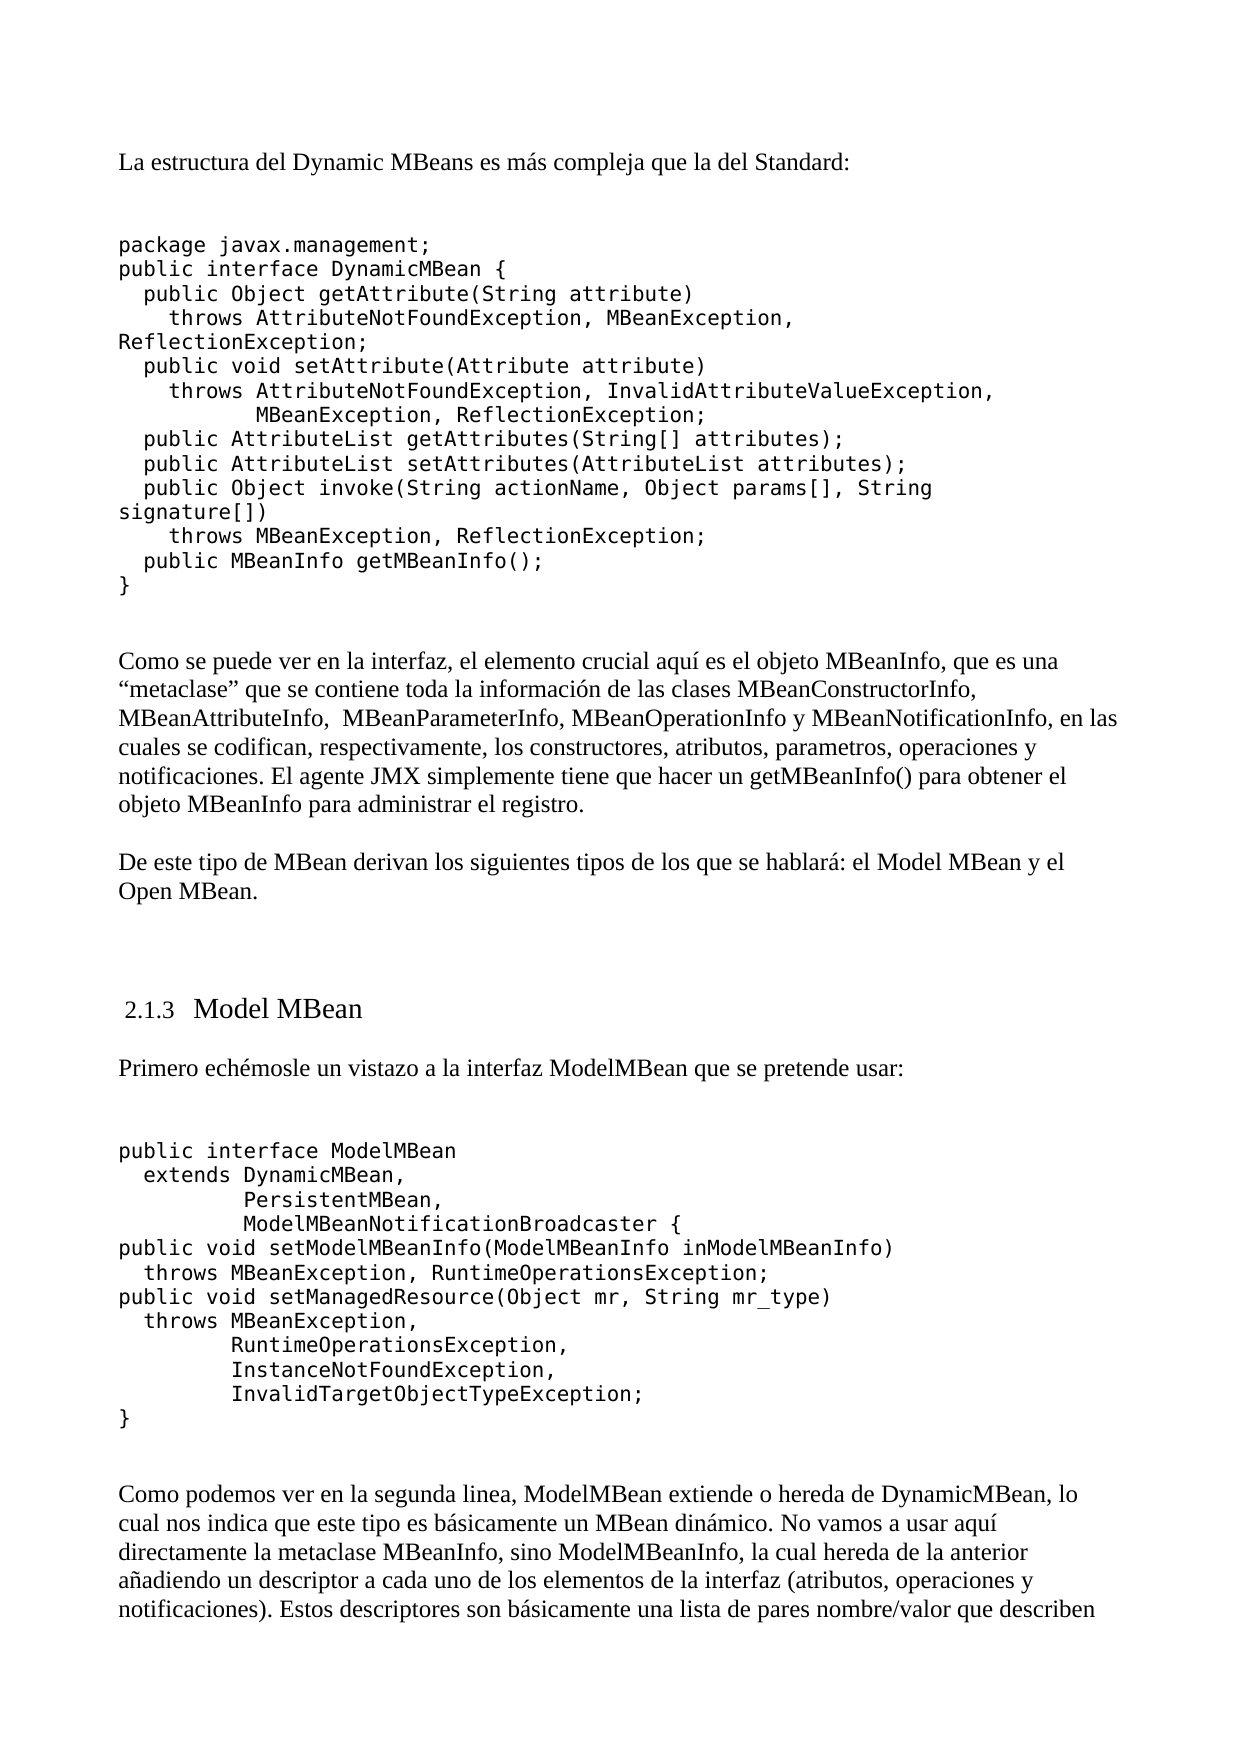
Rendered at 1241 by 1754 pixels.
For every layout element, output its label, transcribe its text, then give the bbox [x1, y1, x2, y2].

text throws MBeanException, RuntimeOperationsException; [118, 1261, 1122, 1285]
text } [118, 1406, 1122, 1431]
text public void setManagedResource(Object mr, String mr_type) [118, 1285, 1122, 1309]
text public void setAttribute(Attribute attribute) [118, 354, 1122, 379]
text throws AttributeNotFoundException, InvalidAttributeValueException, [118, 379, 1122, 403]
text Como se puede ver en la interfaz, el elemento crucial aquí es el objeto MBeanInfo, que es una “metaclase” que se contiene toda la información de las clases MBeanConstructorInfo, MBeanAttributeInfo, MBeanParameterInfo, MBeanOperationInfo y MBeanNotificationInfo, en las cuales se codifican, respectivamente, los constructores, atributos, parametros, operaciones y notificaciones. El agente JMX simplemente tiene que hacer un getMBeanInfo() para obtener el objeto MBeanInfo para administrar el registro. [118, 646, 1122, 818]
text public MBeanInfo getMBeanInfo(); [118, 549, 1122, 573]
text InvalidTargetObjectTypeException; [118, 1382, 1122, 1406]
text Como podemos ver en la segunda linea, ModelMBean extiende o hereda de DynamicMBean, lo cual nos indica que este tipo es básicamente un MBean dinámico. No vamos a usar aquí directamente la metaclase MBeanInfo, sino ModelMBeanInfo, la cual hereda de la anterior añadiendo un descriptor a cada uno de los elementos de la interfaz (atributos, operaciones y notificaciones). Estos descriptores son básicamente una lista de pares nombre/valor que describen [118, 1479, 1122, 1623]
text ReflectionException; [118, 330, 1122, 354]
text public Object invoke(String actionName, Object params[], String [118, 476, 1122, 500]
text public AttributeList setAttributes(AttributeList attributes); [118, 452, 1122, 476]
text Primero echémosle un vistazo a la interfaz ModelMBean que se pretende usar: [118, 1053, 1122, 1082]
text extends DynamicMBean, [118, 1163, 1122, 1188]
text public Object getAttribute(String attribute) [118, 282, 1122, 306]
text PersistentMBean, [118, 1188, 1122, 1212]
text throws AttributeNotFoundException, MBeanException, [118, 306, 1122, 330]
text public void setModelMBeanInfo(ModelMBeanInfo inModelMBeanInfo) [118, 1236, 1122, 1261]
text public AttributeList getAttributes(String[] attributes); [118, 427, 1122, 452]
text MBeanException, ReflectionException; [118, 403, 1122, 427]
text throws MBeanException, ReflectionException; [118, 524, 1122, 549]
text public interface DynamicMBean { [118, 257, 1122, 282]
text De este tipo de MBean derivan los siguientes tipos de los que se hablará: el Model MBean y el Open MBean. [118, 847, 1122, 904]
text package javax.management; [118, 233, 1122, 257]
text La estructura del Dynamic MBeans es más compleja que la del Standard: [118, 147, 1122, 176]
text RuntimeOperationsException, [118, 1333, 1122, 1358]
text } [118, 573, 1122, 597]
list Model MBean [124, 991, 1122, 1024]
text signature[]) [118, 500, 1122, 524]
text ModelMBeanNotificationBroadcaster { [118, 1212, 1122, 1236]
text public interface ModelMBean [118, 1139, 1122, 1163]
text throws MBeanException, [118, 1309, 1122, 1333]
text InstanceNotFoundException, [118, 1358, 1122, 1382]
